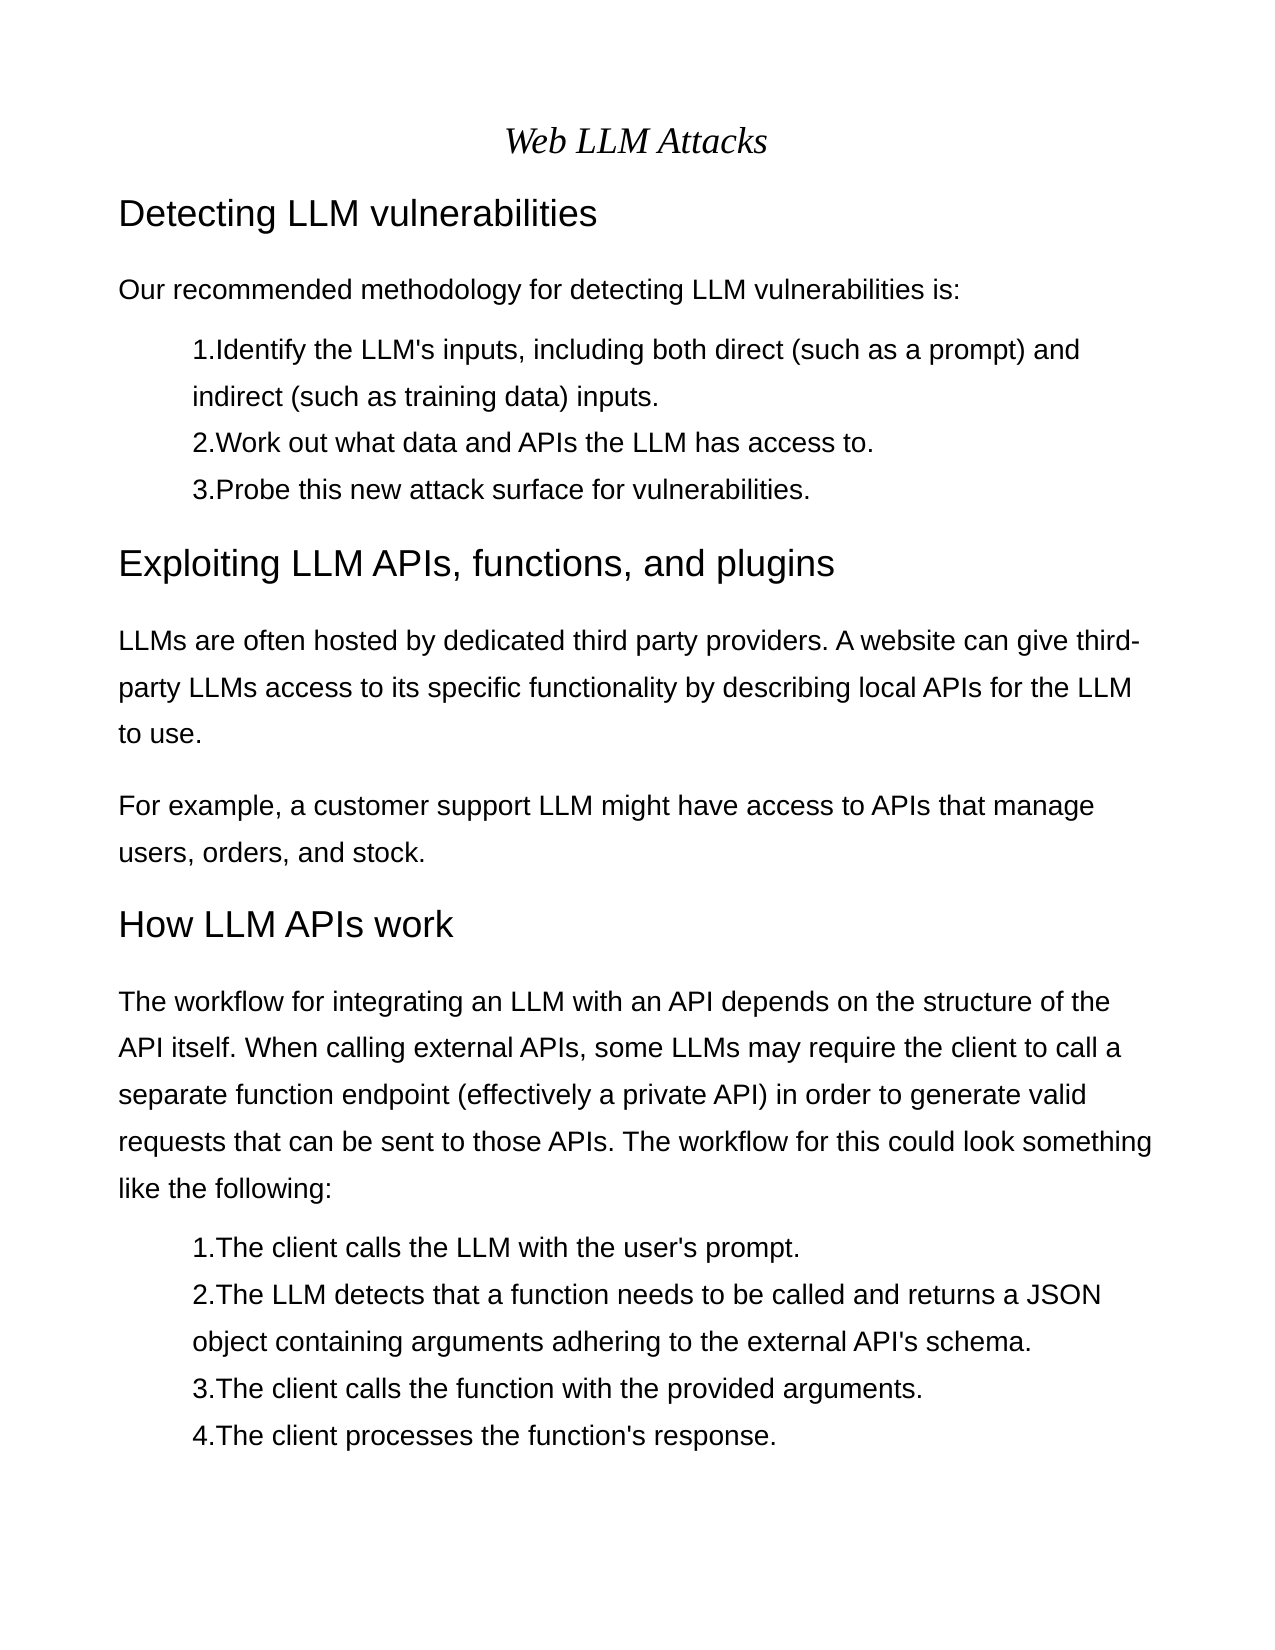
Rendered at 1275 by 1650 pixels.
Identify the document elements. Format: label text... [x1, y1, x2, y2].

text LLMs are often hosted by dedicated third party providers. A website can give third-party LLMs access to its specific functionality by describing local APIs for the LLM to use. [118, 609, 1157, 750]
subtitle Exploiting LLM APIs, functions, and plugins [118, 541, 1157, 584]
list Identify the LLM's inputs, including both direct (such as a prompt) and indirect (such as training data) inputs. [118, 318, 1157, 412]
list Work out what data and APIs the LLM has access to. [118, 412, 1157, 459]
text For example, a customer support LLM might have access to APIs that manage users, orders, and stock. [118, 775, 1157, 869]
text The workflow for integrating an LLM with an API depends on the structure of the API itself. When calling external APIs, some LLMs may require the client to call a separate function endpoint (effectively a private API) in order to generate valid requests that can be sent to those APIs. The workflow for this could look something like the following: [118, 970, 1157, 1204]
list The client calls the LLM with the user's prompt. [118, 1217, 1157, 1264]
list The client processes the function's response. [118, 1404, 1157, 1451]
text Our recommended methodology for detecting LLM vulnerabilities is: [118, 259, 1157, 306]
list Probe this new attack surface for vulnerabilities. [118, 459, 1157, 506]
subtitle How LLM APIs work [118, 902, 1157, 945]
list The client calls the function with the provided arguments. [118, 1358, 1157, 1404]
subtitle Detecting LLM vulnerabilities [118, 191, 1157, 234]
list The LLM detects that a function needs to be called and returns a JSON object containing arguments adhering to the external API's schema. [118, 1264, 1157, 1358]
